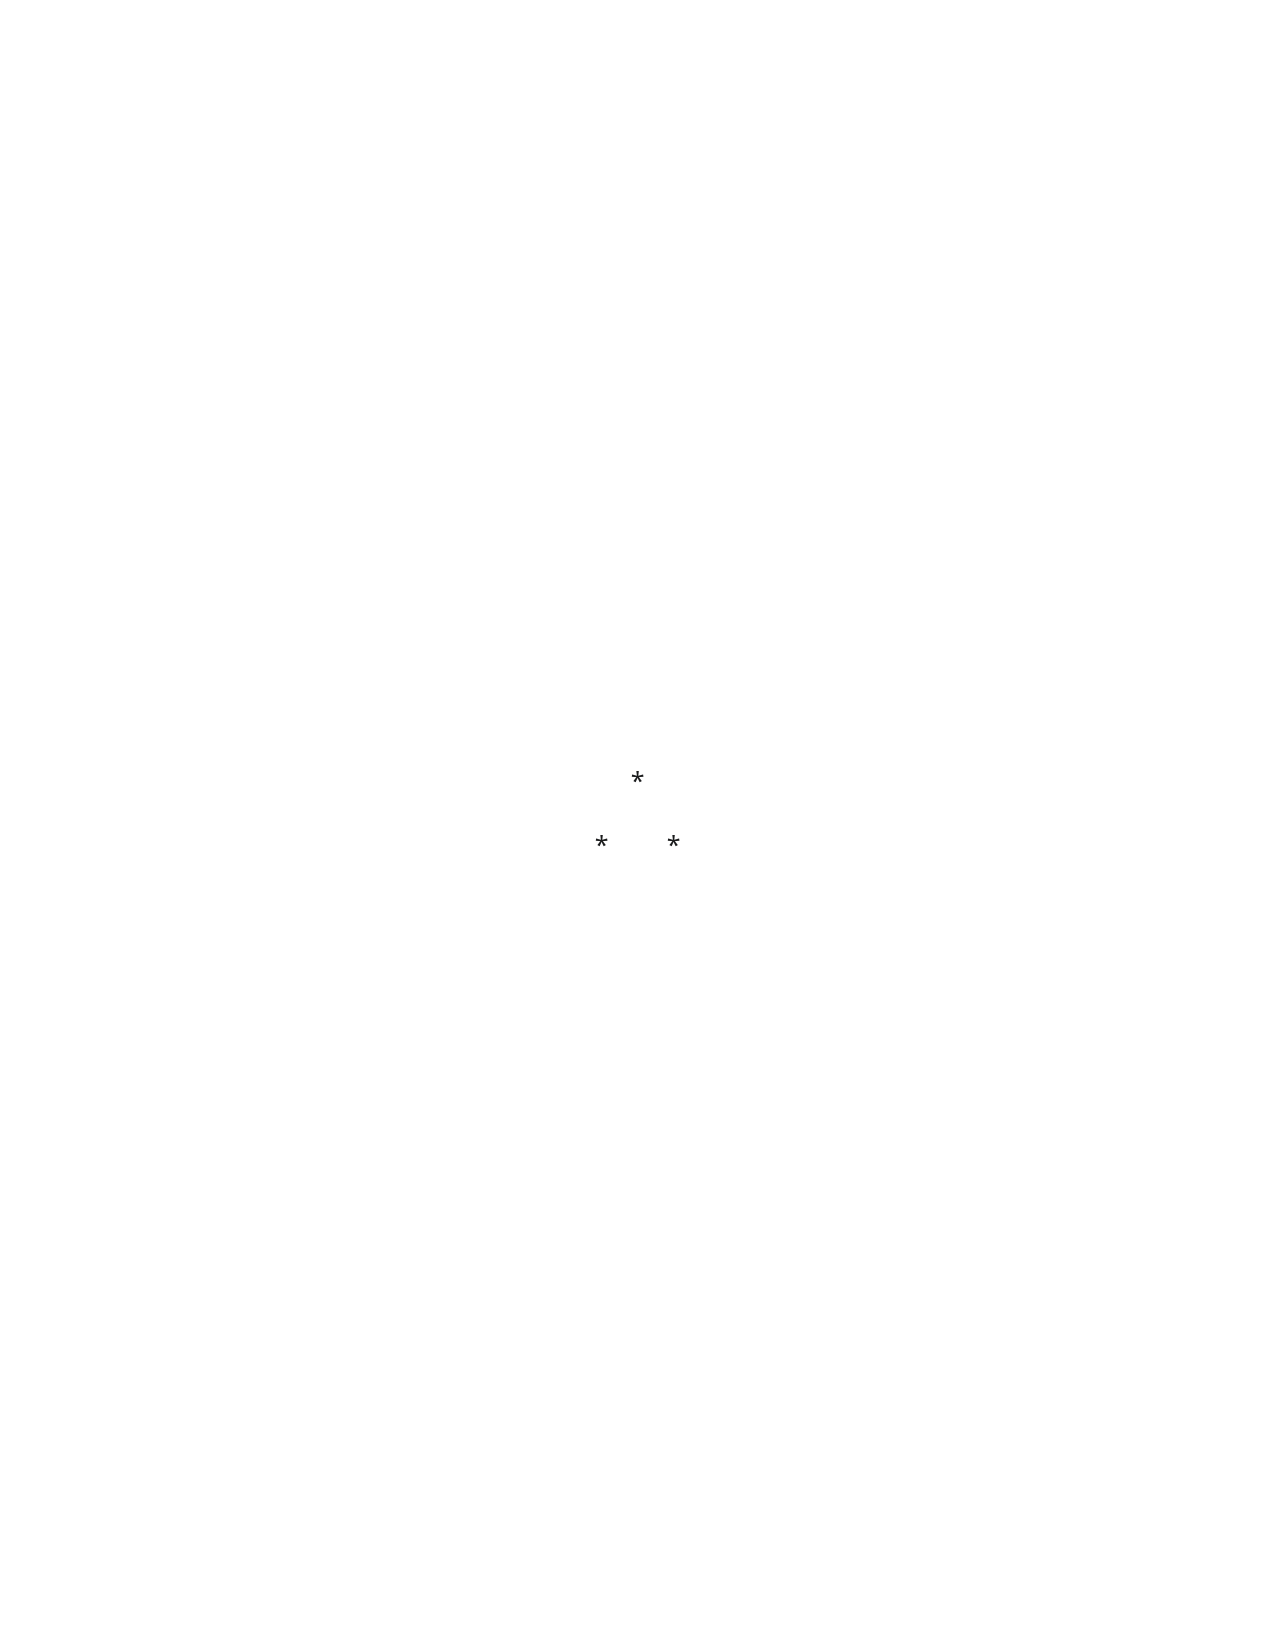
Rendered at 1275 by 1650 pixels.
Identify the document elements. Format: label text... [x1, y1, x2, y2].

text * * [150, 827, 1125, 862]
text * [150, 764, 1125, 798]
